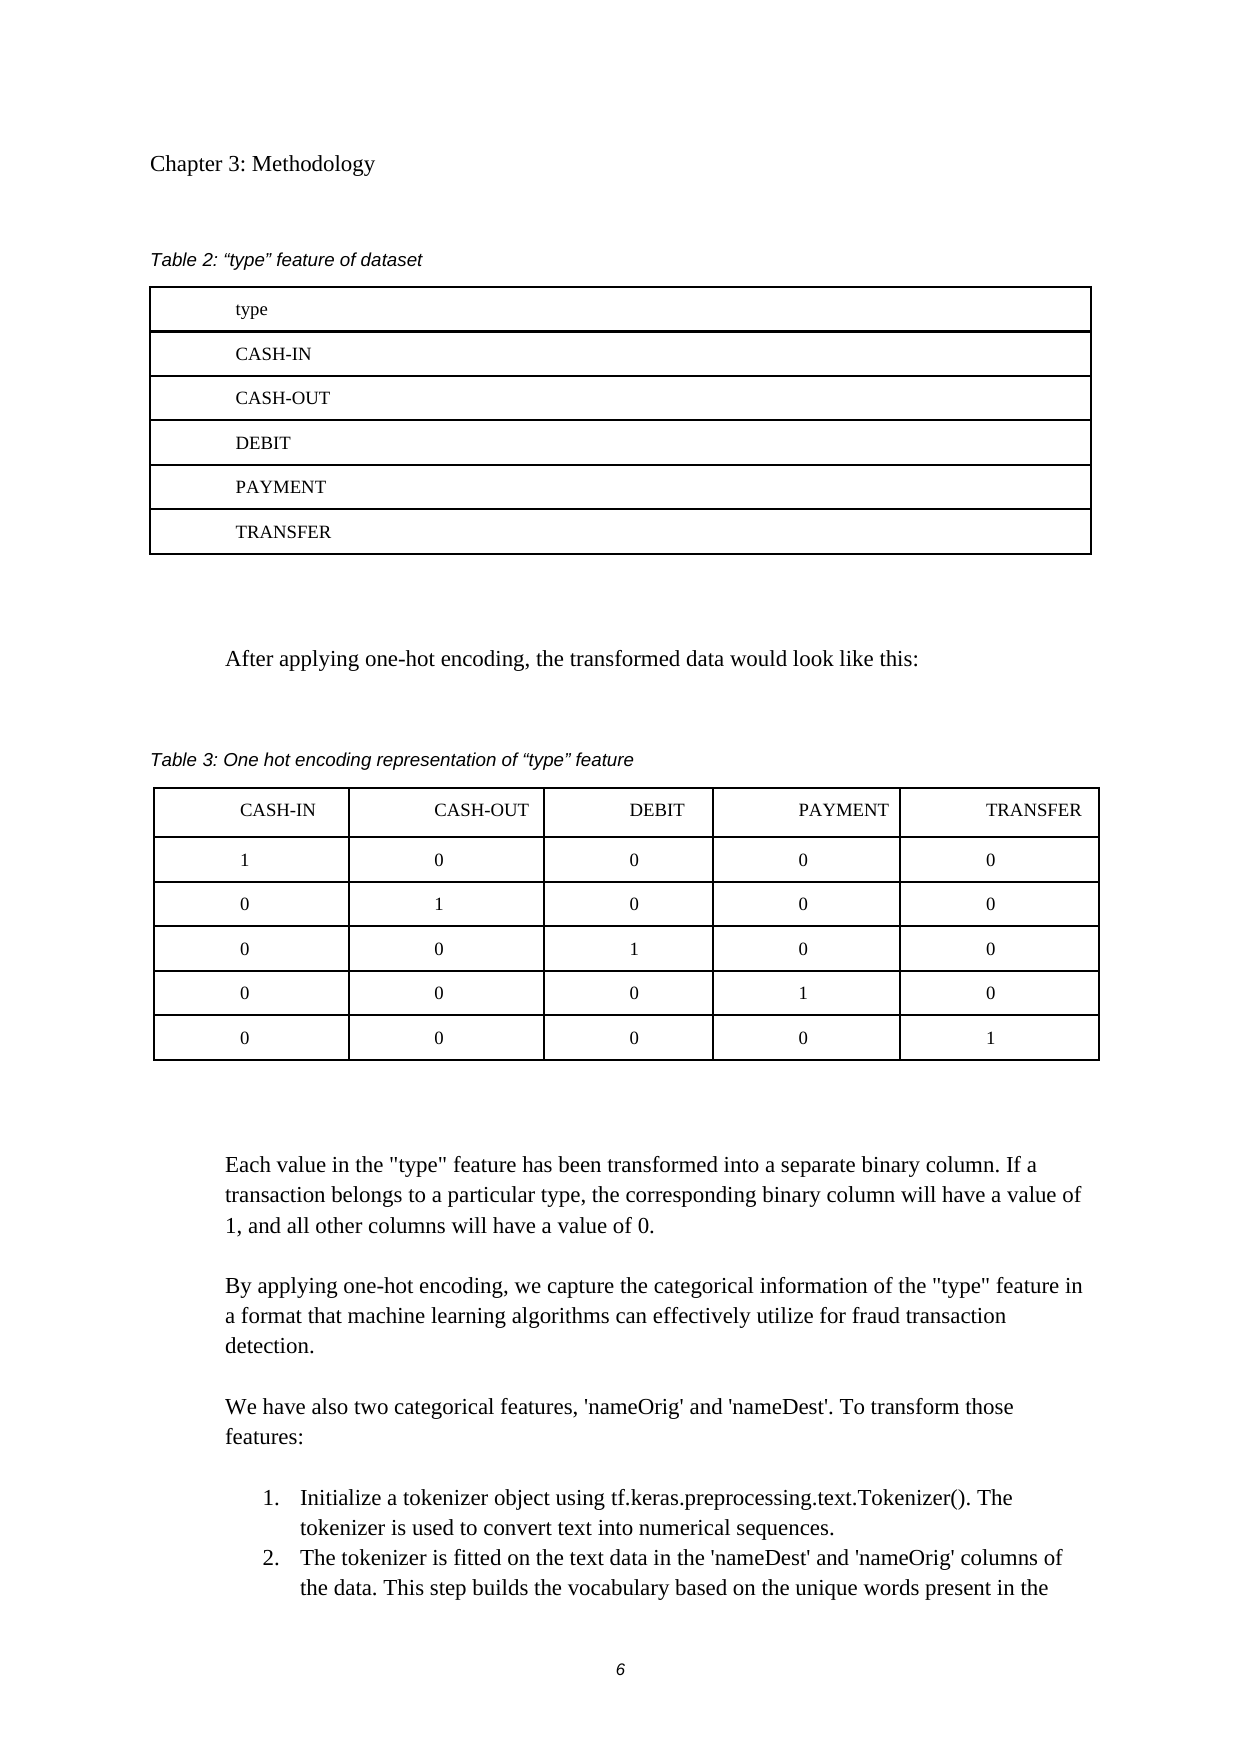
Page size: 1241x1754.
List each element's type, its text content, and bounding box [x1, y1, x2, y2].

table_cell 0 [901, 883, 1098, 925]
table_cell 0 [545, 838, 712, 881]
list The tokenizer is fitted on the text data in the 'nameDest' and 'nameOrig' columns of the data. This step builds the vocabulary based on the unique words present in the [262, 1544, 1091, 1601]
table_header PAYMENT [714, 789, 899, 836]
table_cell 0 [714, 1016, 899, 1058]
table_cell 0 [350, 838, 543, 881]
text By applying one-hot encoding, we capture the categorical information of the "type" feature in a format that machine learning algorithms can effectively utilize for fraud transaction detection. [225, 1272, 1091, 1359]
table_cell 0 [155, 972, 348, 1014]
table_cell 0 [350, 972, 543, 1014]
table_cell 1 [545, 927, 712, 969]
table_header CASH-IN [155, 789, 348, 836]
table_cell 0 [155, 1016, 348, 1058]
table_cell 1 [350, 883, 543, 925]
table_cell 0 [714, 927, 899, 969]
table_cell 0 [545, 1016, 712, 1058]
table_header type [151, 288, 1090, 330]
table_cell CASH-OUT [151, 377, 1090, 419]
list Initialize a tokenizer object using tf.keras.preprocessing.text.Tokenizer(). The tokenizer is used to convert text into numerical sequences. [262, 1483, 1091, 1540]
table_cell 1 [714, 972, 899, 1014]
table_cell 0 [350, 927, 543, 969]
text Table 2: “type” feature of dataset [150, 248, 1091, 270]
table_cell DEBIT [151, 421, 1090, 464]
table_cell 0 [155, 883, 348, 925]
table_cell 1 [901, 1016, 1098, 1058]
table_cell 0 [545, 883, 712, 925]
table_cell 0 [901, 838, 1098, 881]
table_cell 0 [350, 1016, 543, 1058]
table_cell TRANSFER [151, 510, 1090, 553]
table_header TRANSFER [901, 789, 1098, 836]
table_cell 0 [714, 883, 899, 925]
table_cell 0 [901, 927, 1098, 969]
table_header DEBIT [545, 789, 712, 836]
table_cell 0 [545, 972, 712, 1014]
table_header CASH-OUT [350, 789, 543, 836]
table_cell 0 [901, 972, 1098, 1014]
text We have also two categorical features, 'nameOrig' and 'nameDest'. To transform those features: [225, 1393, 1091, 1449]
table_cell 1 [155, 838, 348, 881]
text Table 3: One hot encoding representation of “type” feature [150, 748, 1091, 770]
table_cell 0 [714, 838, 899, 881]
table_cell PAYMENT [151, 466, 1090, 508]
table_cell CASH-IN [151, 333, 1090, 375]
table_cell 0 [155, 927, 348, 969]
text Each value in the "type" feature has been transformed into a separate binary column. If a transaction belongs to a particular type, the corresponding binary column will have a value of 1, and all other columns will have a value of 0. [225, 1151, 1091, 1238]
text After applying one-hot encoding, the transformed data would look like this: [225, 645, 1091, 672]
